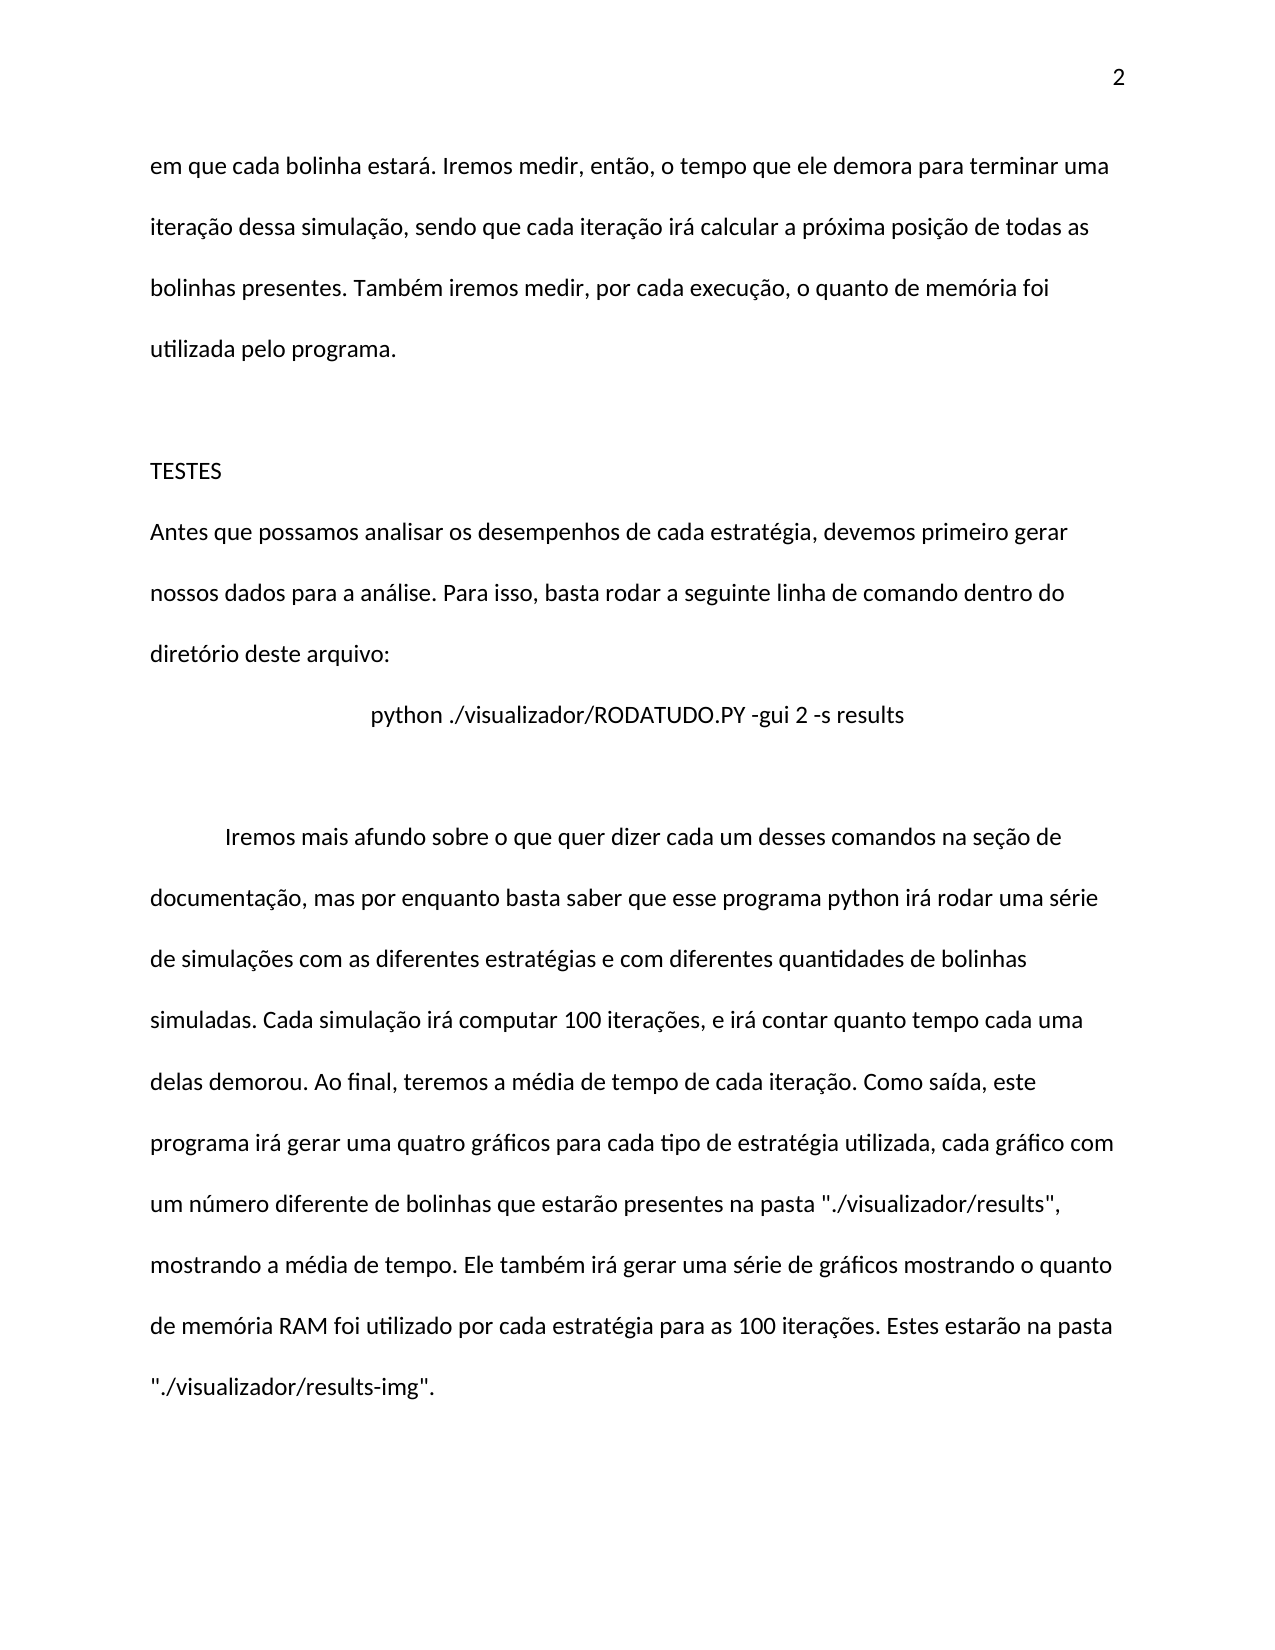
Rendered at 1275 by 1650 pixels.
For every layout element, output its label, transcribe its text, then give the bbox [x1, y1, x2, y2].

text Antes que possamos analisar os desempenhos de cada estratégia, devemos primeiro gerar nossos dados para a análise. Para isso, basta rodar a seguinte linha de comando dentro do diretório deste arquivo: [150, 516, 1125, 669]
text TESTES [150, 455, 1125, 486]
text python ./visualizador/RODATUDO.PY -gui 2 -s results [150, 699, 1125, 730]
text Iremos mais afundo sobre o que quer dizer cada um desses comandos na seção de documentação, mas por enquanto basta saber que esse programa python irá rodar uma série de simulações com as diferentes estratégias e com diferentes quantidades de bolinhas simuladas. Cada simulação irá computar 100 iterações, e irá contar quanto tempo cada uma delas demorou. Ao final, teremos a média de tempo de cada iteração. Como saída, este programa irá gerar uma quatro gráficos para cada tipo de estratégia utilizada, cada gráfico com um número diferente de bolinhas que estarão presentes na pasta "./visualizador/results", mostrando a média de tempo. Ele também irá gerar uma série de gráficos mostrando o quanto de memória RAM foi utilizado por cada estratégia para as 100 iterações. Estes estarão na pasta "./visualizador/results-img". [150, 821, 1125, 1401]
text em que cada bolinha estará. Iremos medir, então, o tempo que ele demora para terminar uma iteração dessa simulação, sendo que cada iteração irá calcular a próxima posição de todas as bolinhas presentes. Também iremos medir, por cada execução, o quanto de memória foi utilizada pelo programa. [150, 150, 1125, 364]
